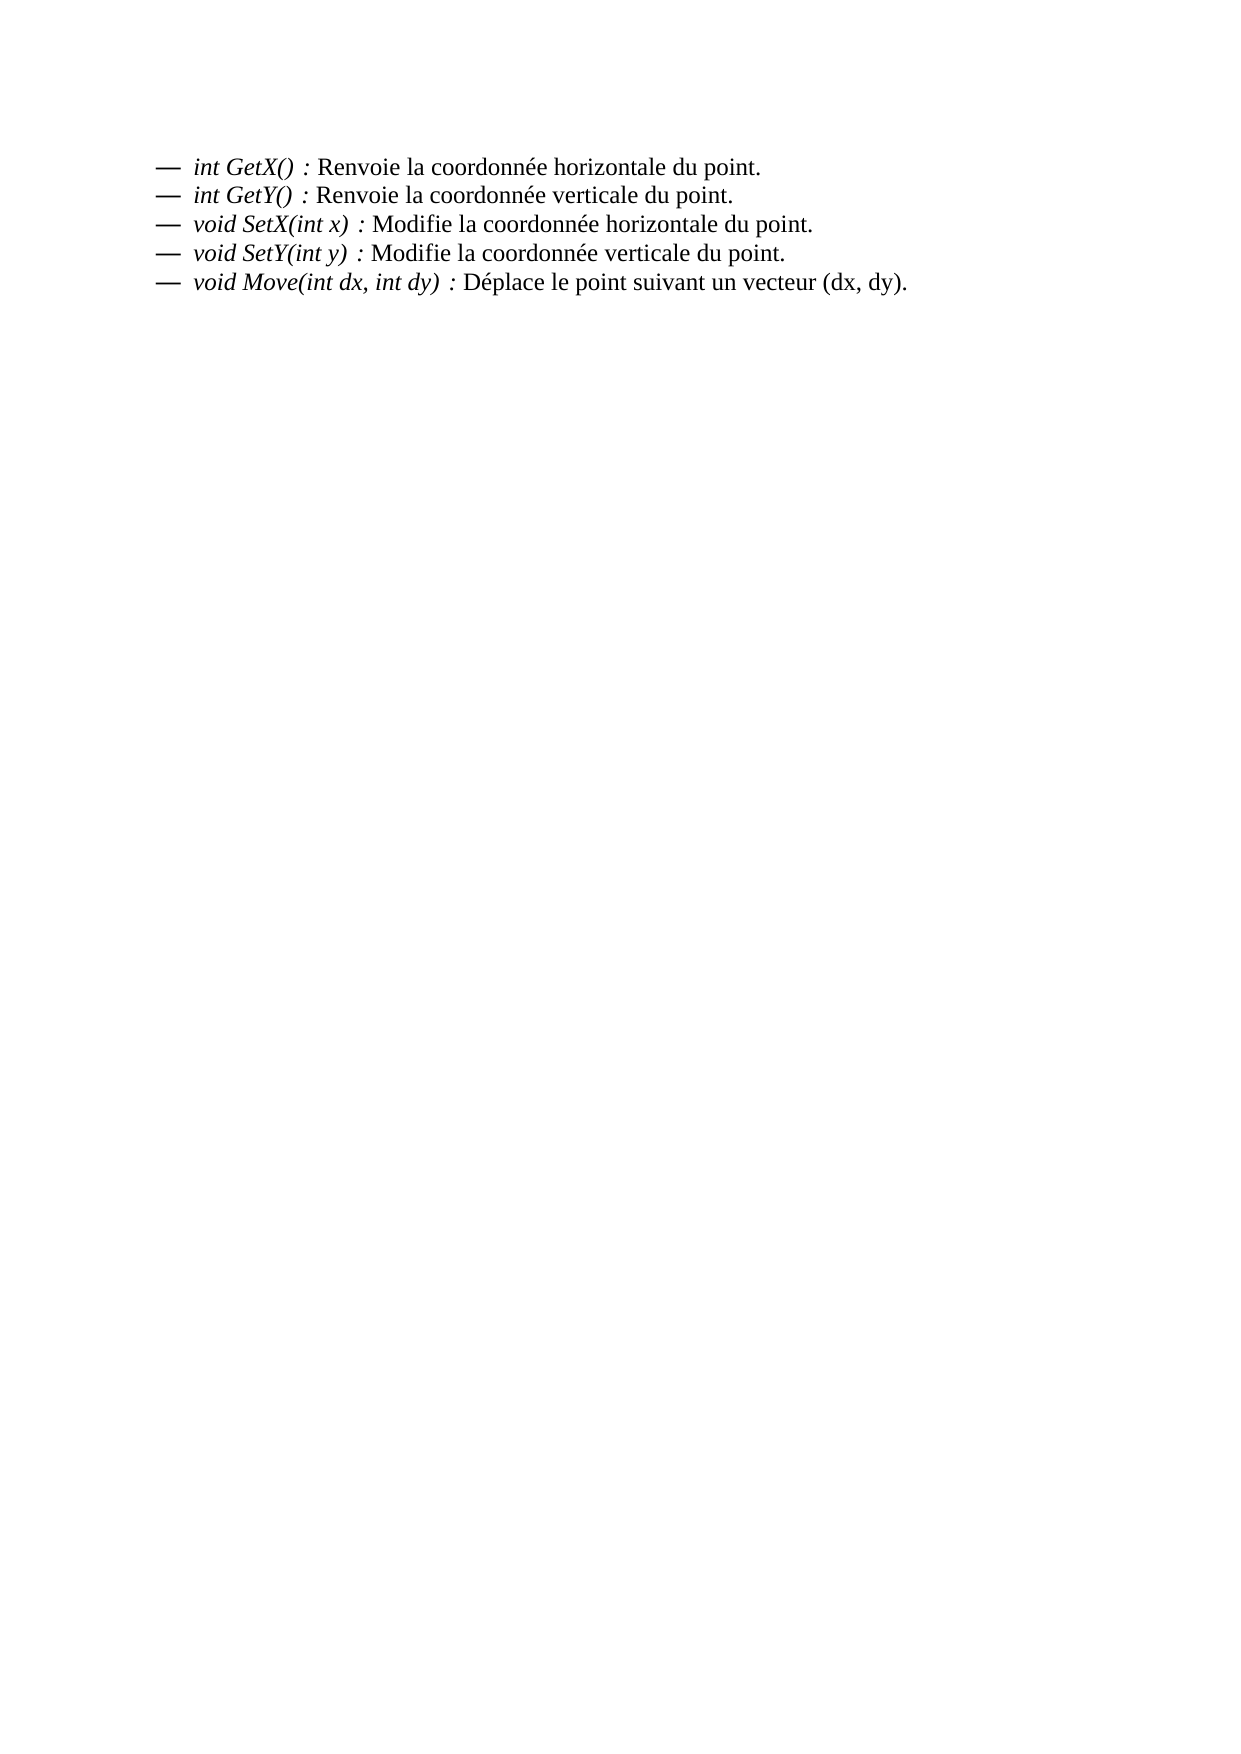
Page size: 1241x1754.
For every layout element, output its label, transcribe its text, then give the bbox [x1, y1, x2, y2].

list void SetX(int x) : Modifie la coordonnée horizontale du point. [156, 209, 1122, 238]
list int GetY() : Renvoie la coordonnée verticale du point. [156, 180, 1122, 209]
list void SetY(int y) : Modifie la coordonnée verticale du point. [156, 238, 1122, 267]
list int GetX() : Renvoie la coordonnée horizontale du point. [156, 152, 1122, 180]
list void Move(int dx, int dy) : Déplace le point suivant un vecteur (dx, dy). [156, 267, 1122, 295]
